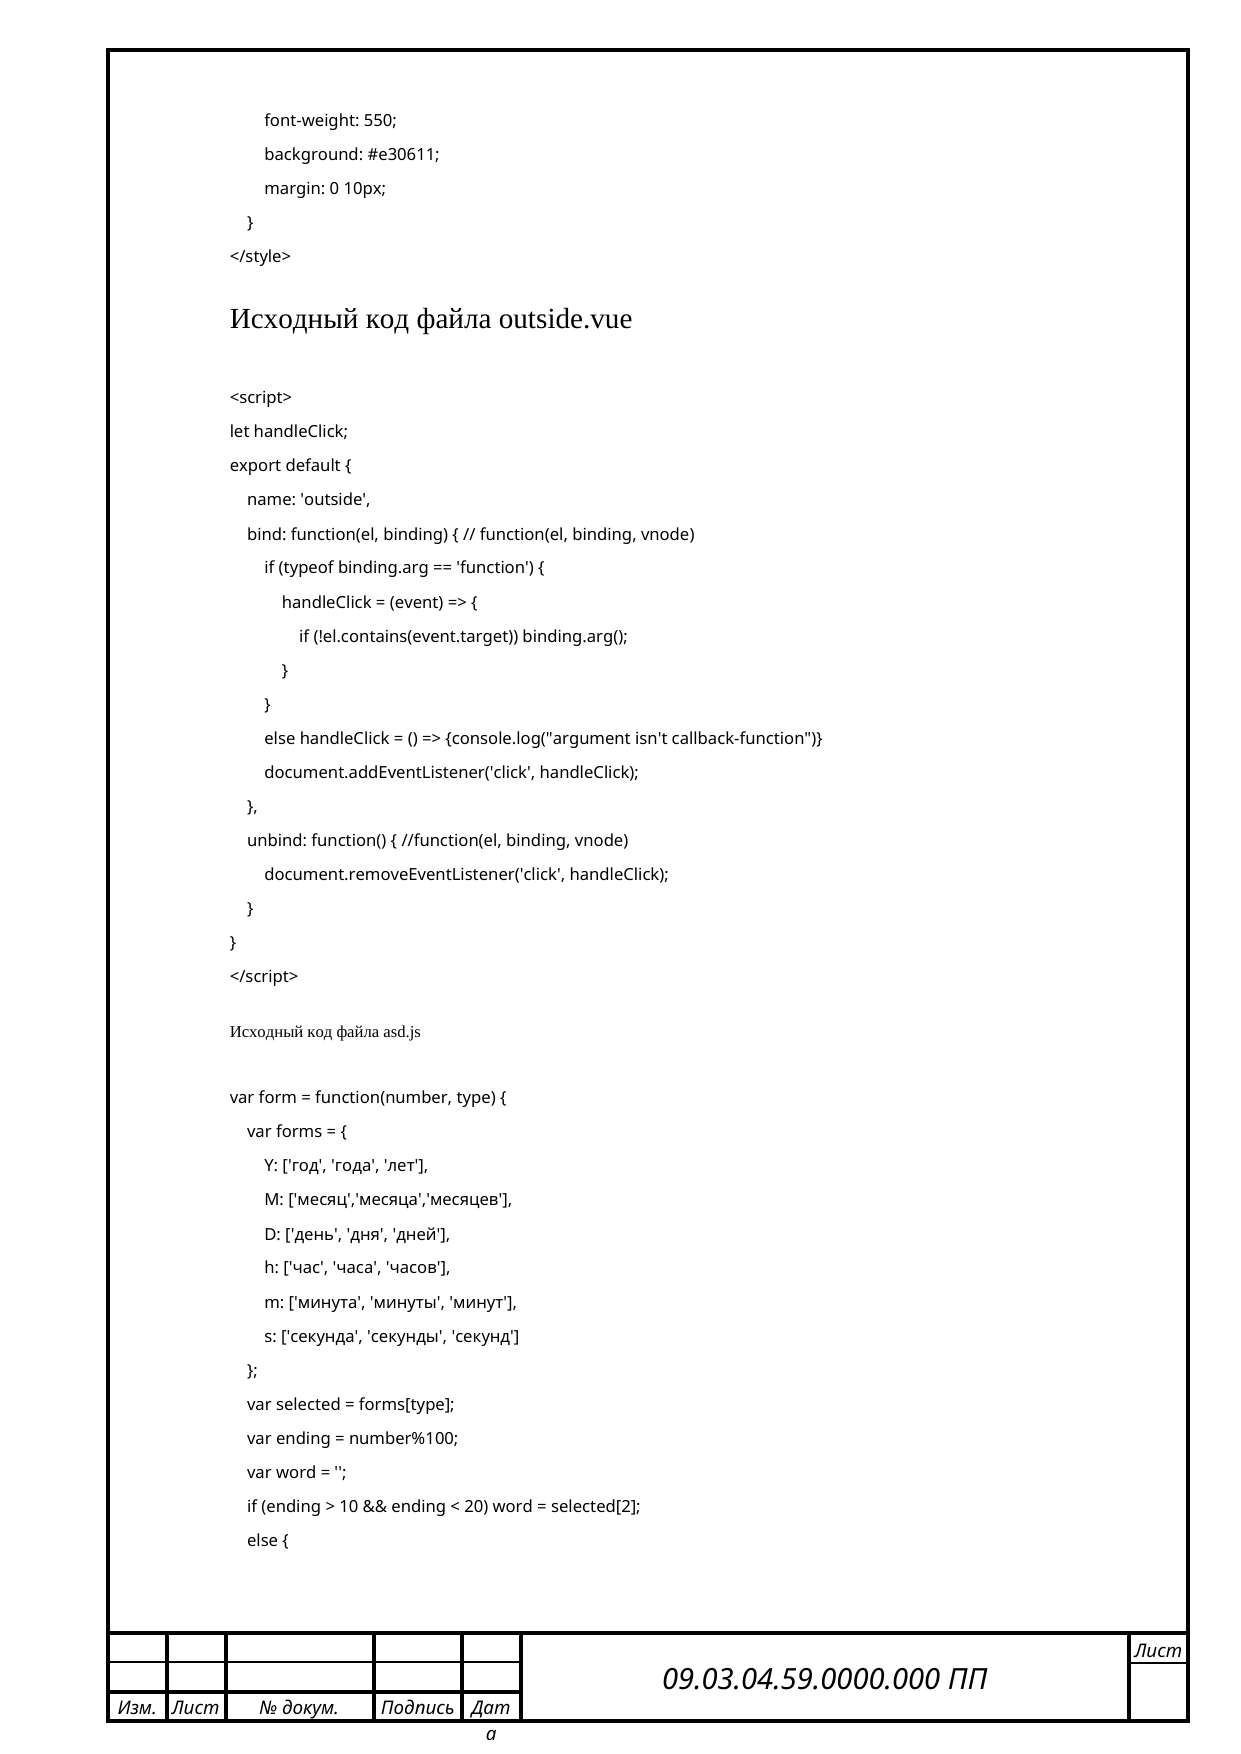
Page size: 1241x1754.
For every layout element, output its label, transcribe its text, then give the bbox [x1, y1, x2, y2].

text else { [229, 1529, 1163, 1551]
text Y: ['год', 'года', 'лет'], [229, 1154, 1163, 1177]
text <script> [229, 386, 1163, 408]
text </style> [229, 245, 1163, 267]
text M: ['месяц','месяца','месяцев'], [229, 1188, 1163, 1211]
text unbind: function() { //function(el, binding, vnode) [229, 829, 1163, 851]
text var selected = forms[type]; [229, 1392, 1163, 1415]
text let handleClick; [229, 420, 1163, 443]
text h: ['час', 'часа', 'часов'], [229, 1256, 1163, 1279]
text if (!el.contains(event.target)) binding.arg(); [229, 624, 1163, 647]
text } [229, 931, 1163, 953]
text } [229, 211, 1163, 233]
text background: #e30611; [229, 143, 1163, 165]
text m: ['минута', 'минуты', 'минут'], [229, 1290, 1163, 1313]
text }; [229, 1358, 1163, 1381]
text export default { [229, 454, 1163, 477]
text handleClick = (event) => { [229, 590, 1163, 613]
text if (typeof binding.arg == 'function') { [229, 556, 1163, 579]
text name: 'outside', [229, 488, 1163, 511]
text document.removeEventListener('click', handleClick); [229, 863, 1163, 885]
text } [229, 658, 1163, 681]
text var ending = number%100; [229, 1426, 1163, 1449]
text </script> [229, 965, 1163, 988]
text Исходный код файла outside.vue [229, 301, 1163, 335]
text } [229, 692, 1163, 715]
text else handleClick = () => {console.log("argument isn't callback-function")} [229, 726, 1163, 749]
text var forms = { [229, 1120, 1163, 1143]
text var word = ''; [229, 1461, 1163, 1483]
text bind: function(el, binding) { // function(el, binding, vnode) [229, 522, 1163, 545]
text if (ending > 10 && ending < 20) word = selected[2]; [229, 1494, 1163, 1517]
text } [229, 897, 1163, 919]
text s: ['секунда', 'секунды', 'секунд'] [229, 1324, 1163, 1347]
text margin: 0 10px; [229, 177, 1163, 199]
text font-weight: 550; [229, 108, 1163, 131]
text var form = function(number, type) { [229, 1086, 1163, 1108]
text document.addEventListener('click', handleClick); [229, 761, 1163, 783]
text Исходный код файла asd.js [229, 1021, 1163, 1041]
text }, [229, 794, 1163, 817]
text D: ['день', 'дня', 'дней'], [229, 1222, 1163, 1245]
